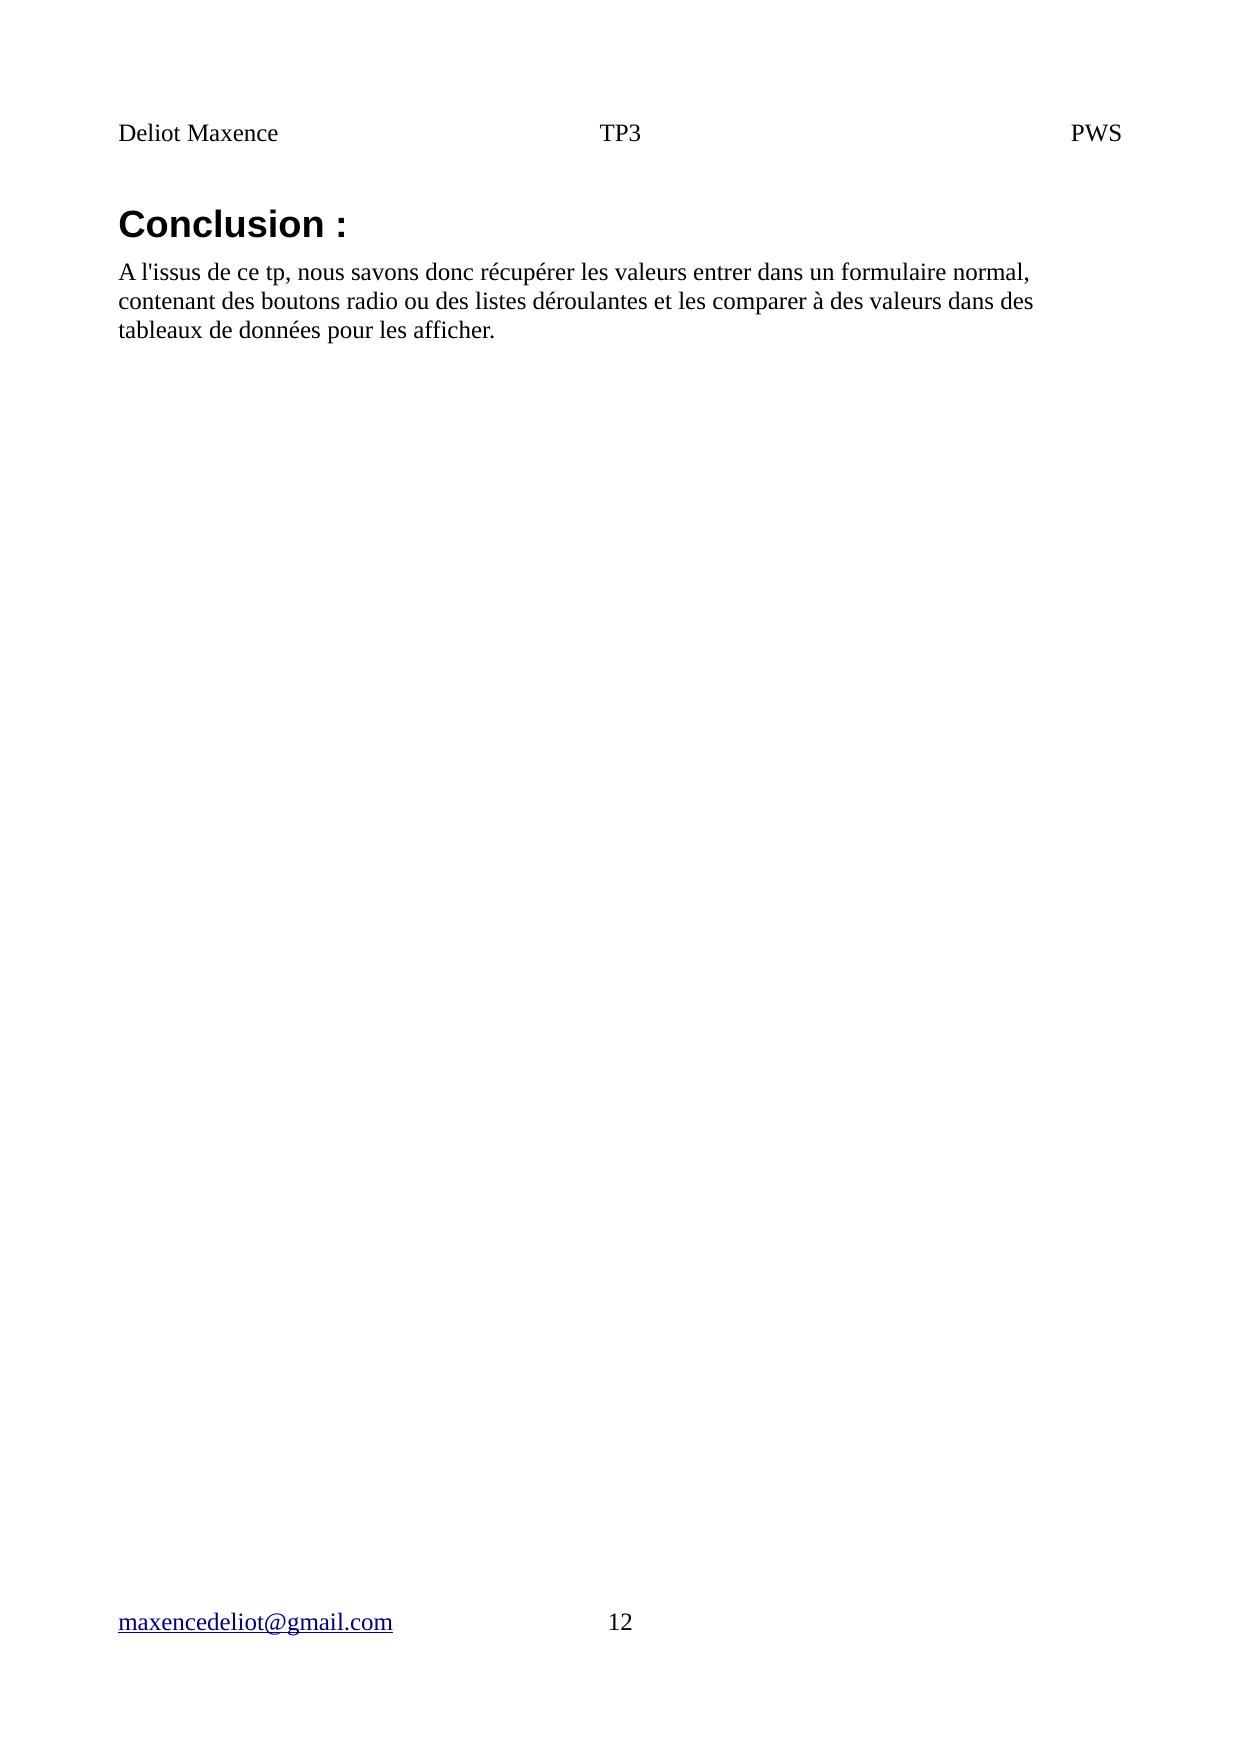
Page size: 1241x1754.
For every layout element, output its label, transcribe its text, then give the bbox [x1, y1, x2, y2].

text A l'issus de ce tp, nous savons donc récupérer les valeurs entrer dans un formulaire normal, contenant des boutons radio ou des listes déroulantes et les comparer à des valeurs dans des tableaux de données pour les afficher. [118, 257, 1122, 344]
subtitle Conclusion : [118, 201, 1122, 245]
